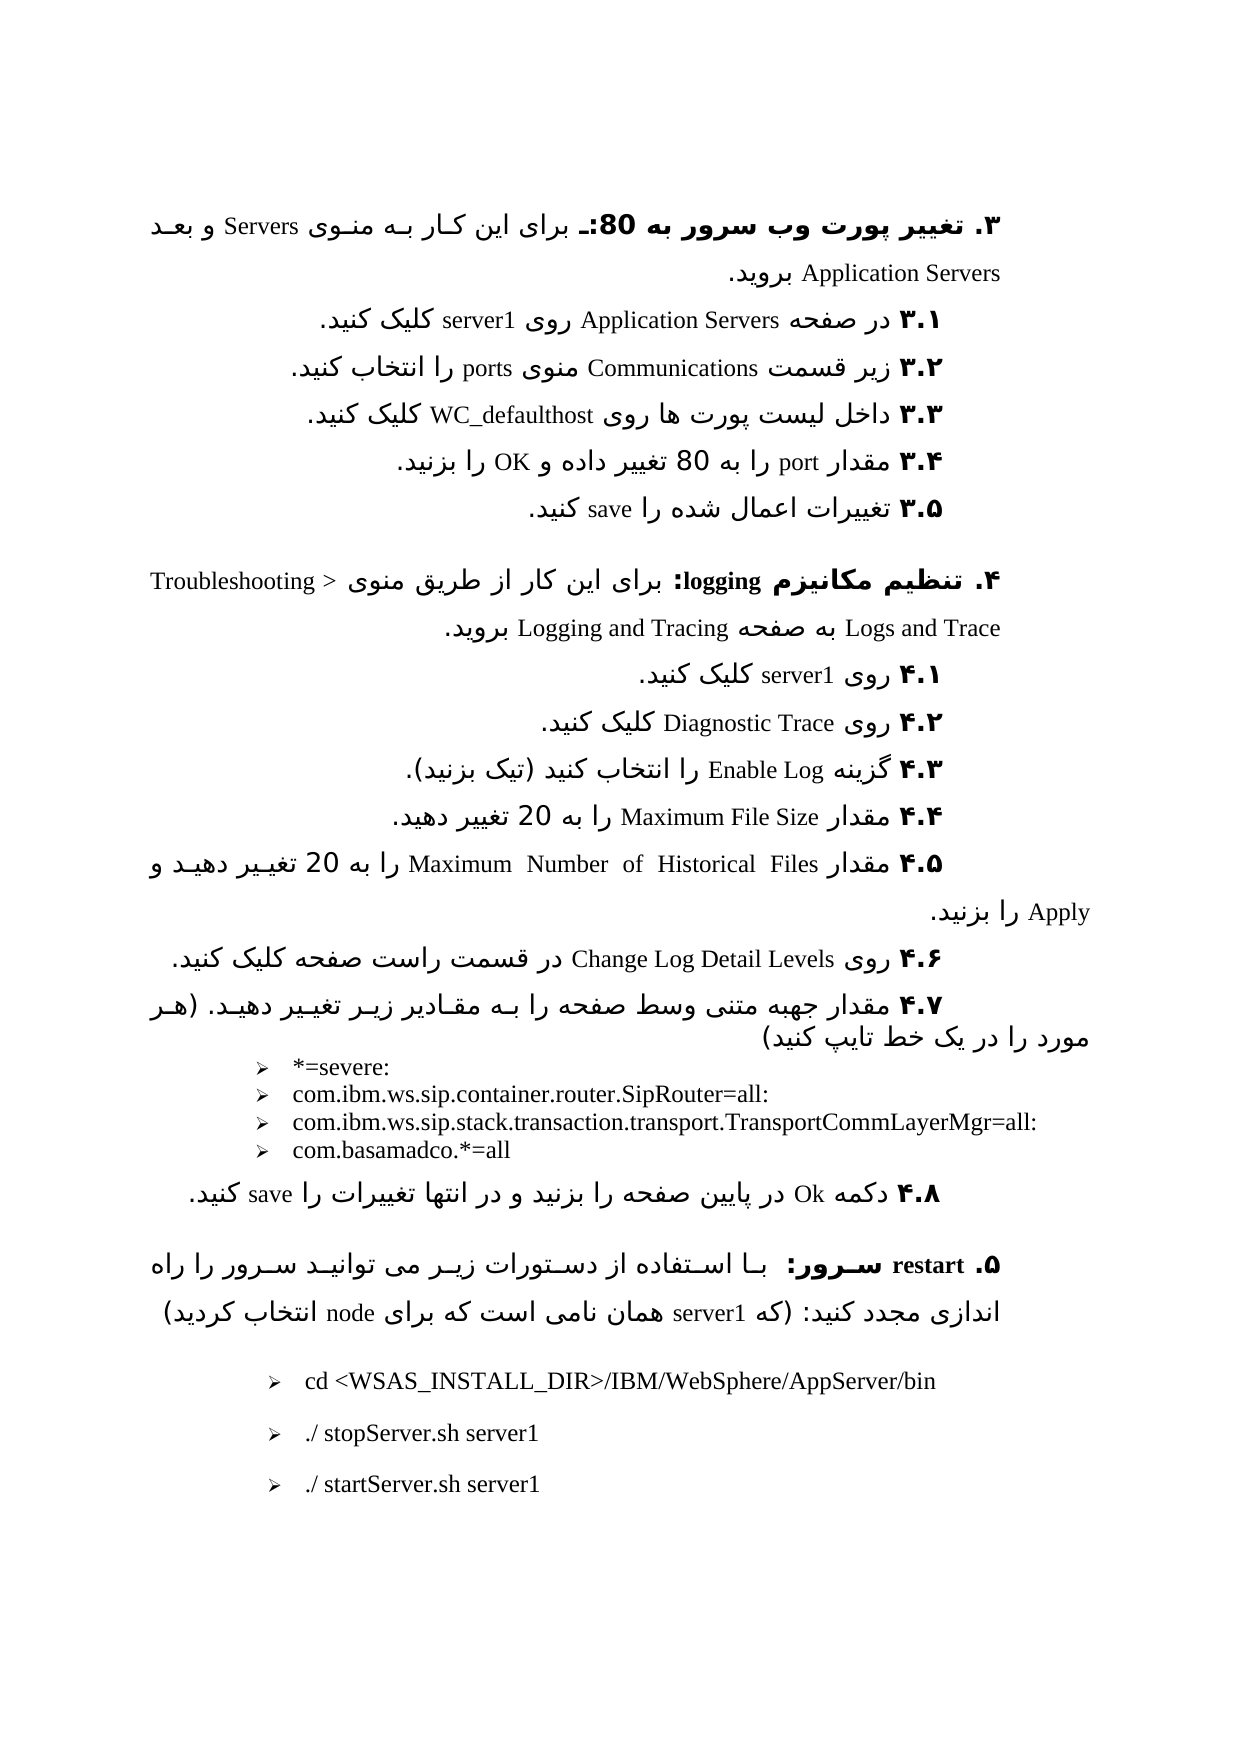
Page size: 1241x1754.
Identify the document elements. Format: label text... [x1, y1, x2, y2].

list com.ibm.ws.sip.container.router.SipRouter=all: [225, 1081, 1091, 1108]
list com.ibm.ws.sip.stack.transaction.transport.TransportCommLayerMgr=all: [225, 1108, 1091, 1136]
text ۳.۴ مقدار port را به 80 تغییر داده و OK را بزنید. [150, 446, 1091, 477]
list cd <WSAS_INSTALL_DIR>/IBM/WebSphere/AppServer/bin [267, 1367, 1091, 1395]
text ۳.۵ تغییرات اعمال شده را save کنید. [150, 493, 1091, 524]
list ۴. تنظیم مکانیزم logging: برای این کار از طریق منوی Troubleshooting > Logs and Trace به صفحه Logging and Tracing بروید. [150, 564, 1048, 643]
text ۳.۲ زیر قسمت Communications منوی ports را انتخاب کنید. [150, 351, 1091, 382]
text ۴.۷ مقدار جهبه متنی وسط صفحه را به مقادیر زیر تغییر دهید. (هر مورد را در یک خط تایپ کنید) [150, 990, 1091, 1053]
text ۴.۶ روی Change Log Detail Levels در قسمت راست صفحه کلیک کنید. [150, 942, 1091, 974]
text ۴.۲ روی Diagnostic Trace کلیک کنید. [150, 706, 1091, 737]
list *=severe: [225, 1053, 1091, 1081]
list ۳. تغییر پورت وب سرور به 80: برای این کار به منوی Servers و بعد Application Servers بروید. [150, 209, 1048, 288]
text ۳.۳ داخل لیست پورت ها روی WC_defaulthost کلیک کنید. [150, 398, 1091, 430]
list ./ startServer.sh server1 [267, 1471, 1091, 1498]
text ۴.۵ مقدار Maximum Number of Historical Files را به 20 تغییر دهید و Apply را بزنید. [150, 848, 1091, 927]
list ۴.۸ دکمه Ok در پایین صفحه را بزنید و در انتها تغییرات را save کنید. [150, 1177, 978, 1209]
text ۳.۱ در صفحه Application Servers روی server1 کلیک کنید. [150, 304, 1091, 335]
list ۵. restart سرور: با استفاده از دستورات زیر می توانید سرور را راه اندازی مجدد کنید: (که server1 همان نامی است که برای node انتخاب کردید) [150, 1249, 1048, 1328]
list com.basamadco.*=all [225, 1136, 1091, 1164]
text ۴.۳ گزینه Enable Log را انتخاب کنید (تیک بزنید). [150, 753, 1091, 785]
text ۴.۴ مقدار Maximum File Size را به 20 تغییر دهید. [150, 801, 1091, 832]
text ۴.۱ روی server1 کلیک کنید. [150, 659, 1091, 690]
list ./ stopServer.sh server1 [267, 1419, 1091, 1447]
